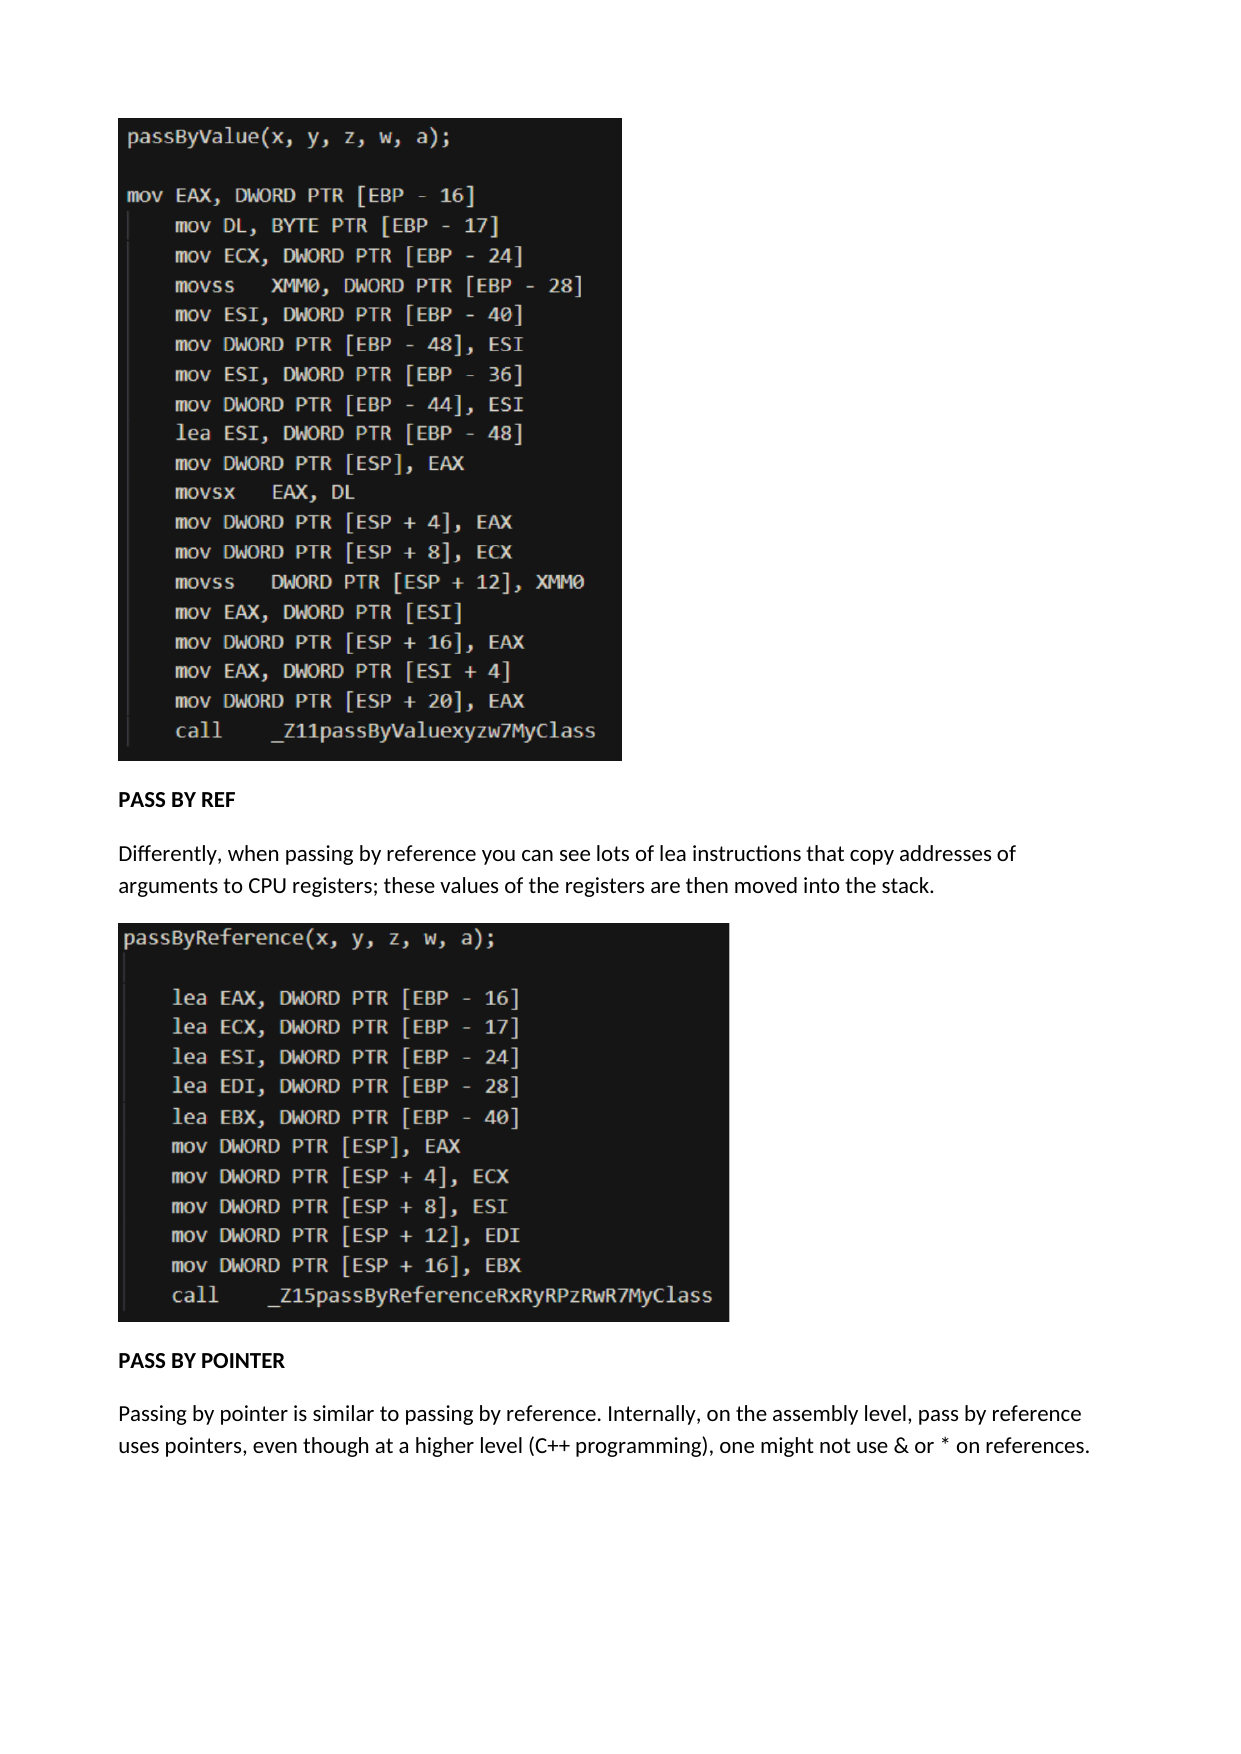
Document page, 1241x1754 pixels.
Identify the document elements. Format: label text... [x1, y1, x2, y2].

text PASS BY REF [118, 786, 1122, 814]
text Passing by pointer is similar to passing by reference. Internally, on the assembly level, pass by reference uses pointers, even though at a higher level (C++ programming), one might not use & or * on references. [118, 1399, 1122, 1459]
text PASS BY POINTER [118, 1346, 1122, 1374]
text Differently, when passing by reference you can see lots of lea instructions that copy addresses of arguments to CPU registers; these values of the registers are then moved into the stack. [118, 839, 1122, 899]
